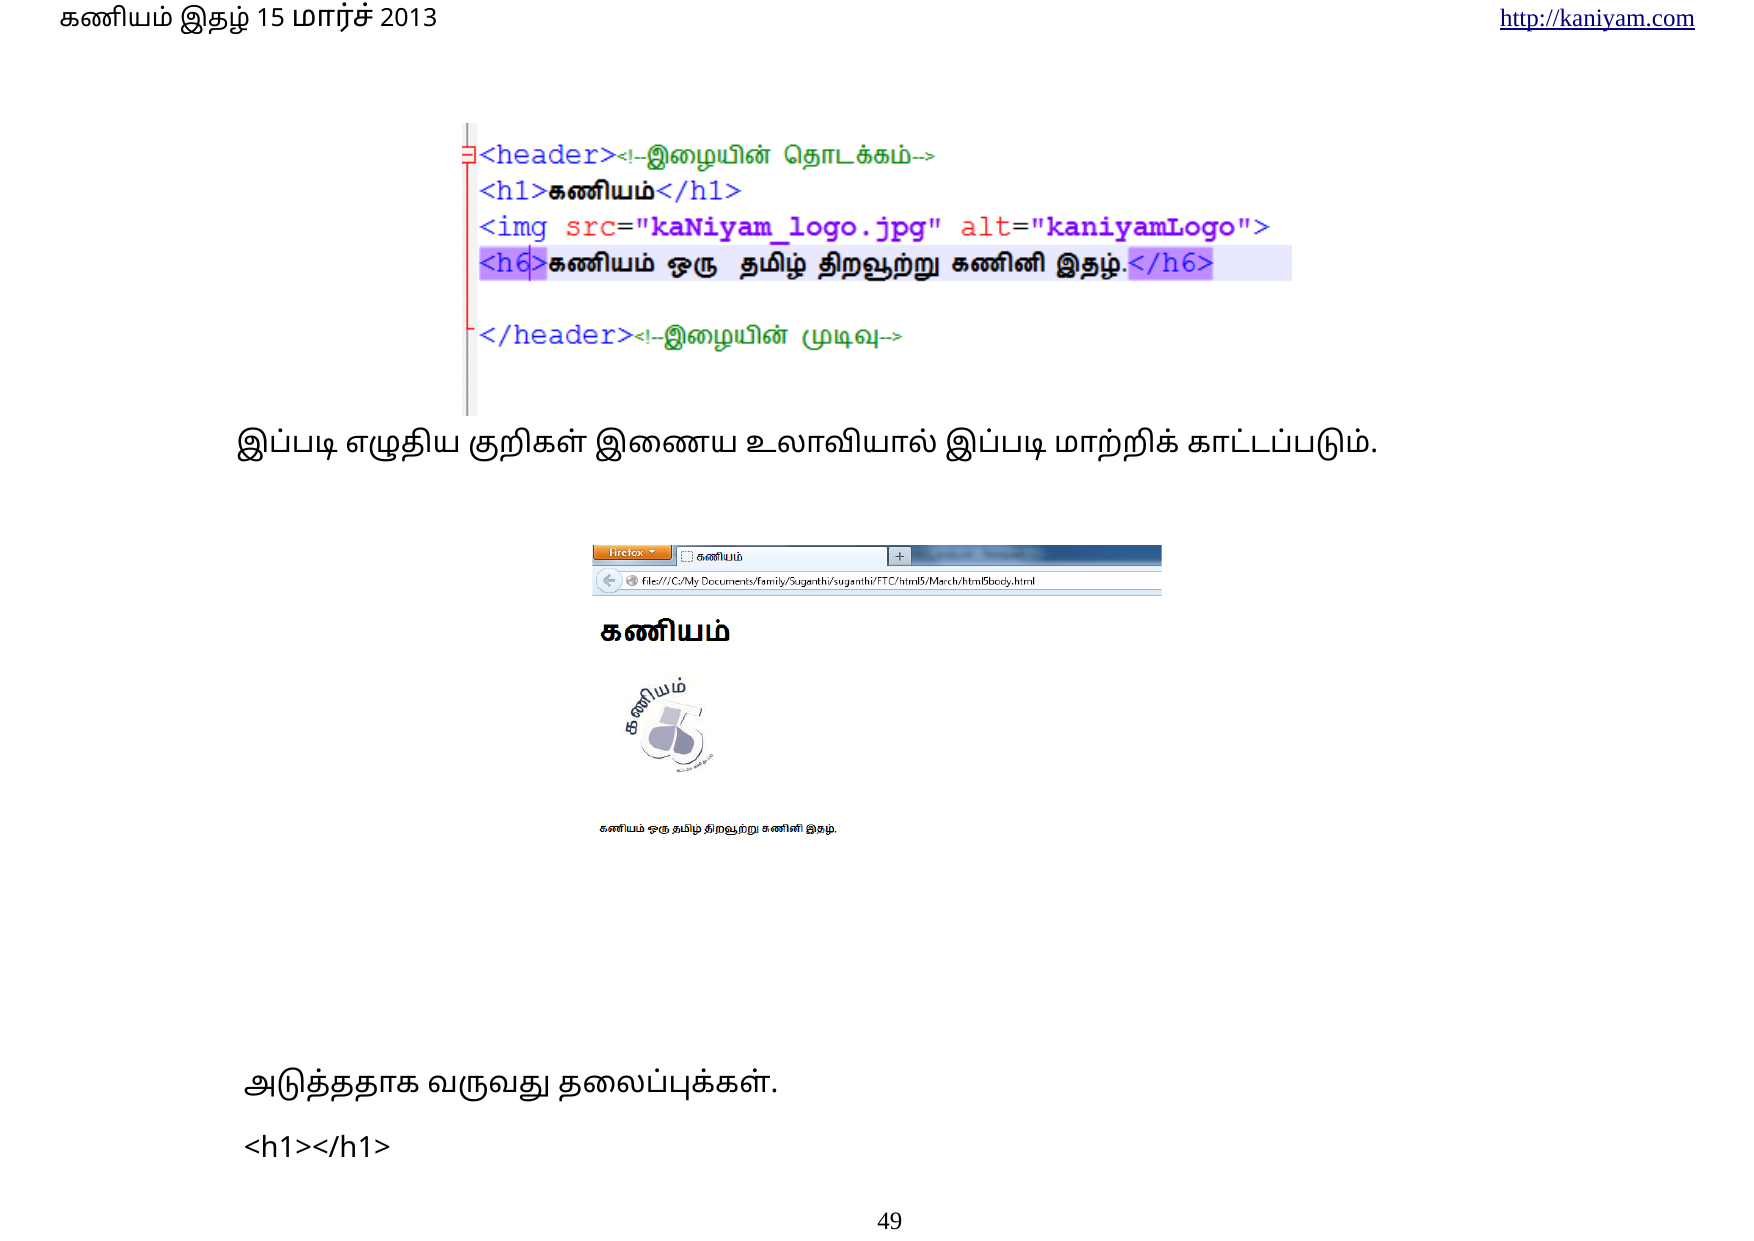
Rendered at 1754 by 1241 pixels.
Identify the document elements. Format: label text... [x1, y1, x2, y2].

text <h1></h1> [172, 1126, 1695, 1166]
text இப்படி எழுதிய குறிகள் இணைய உலாவியால் இப்படி மாற்றிக் காட்டப்படும். [172, 421, 1695, 464]
picture [462, 123, 1292, 416]
text அடுத்ததாக வருவது தலைப்புக்கள். [172, 1061, 1695, 1104]
